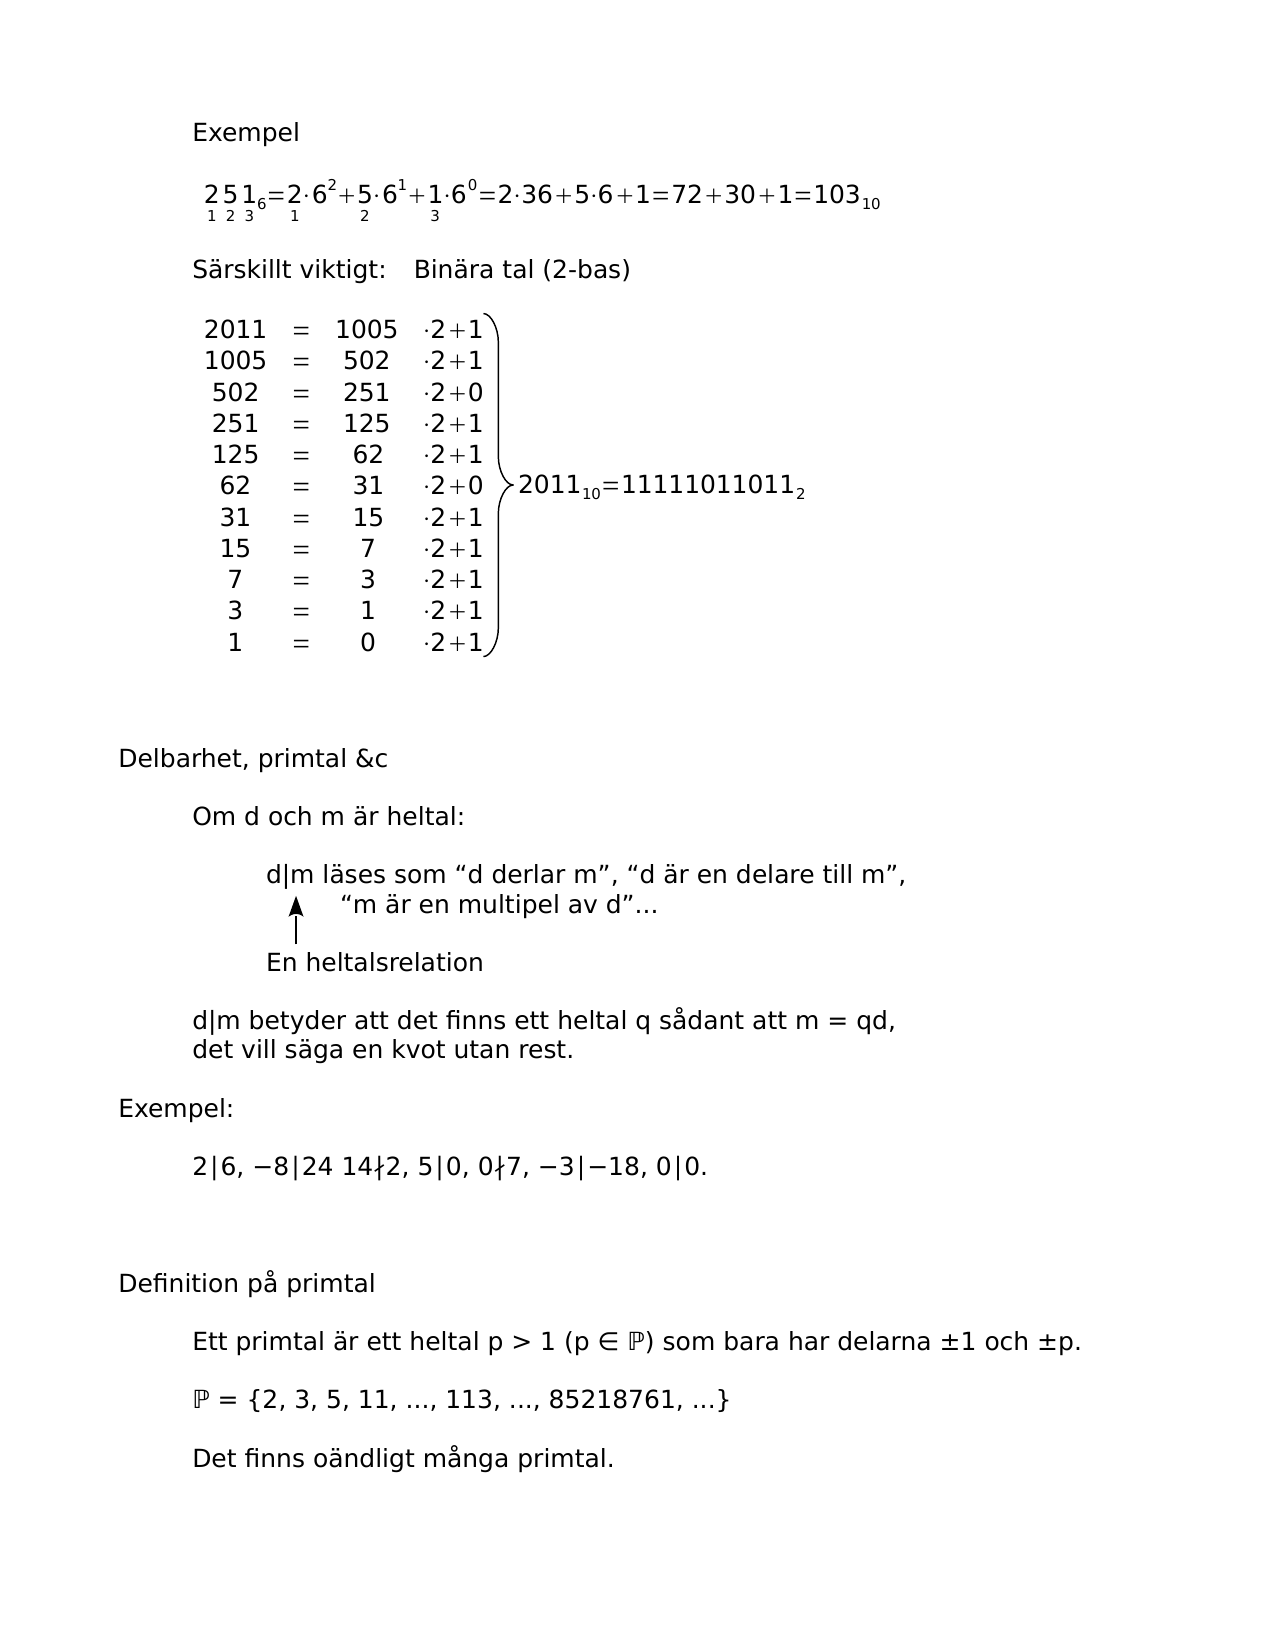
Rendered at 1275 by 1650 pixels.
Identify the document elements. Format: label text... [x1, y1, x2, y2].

text Det finns oändligt många primtal. [118, 1444, 1157, 1473]
text Särskillt viktigt: Binära tal (2-bas) [118, 255, 1157, 284]
text det vill säga en kvot utan rest. [118, 1036, 1157, 1065]
text Om d och m är heltal: [118, 802, 1157, 832]
text En heltalsrelation [118, 948, 1157, 977]
text “m är en multipel av d”... [118, 890, 1157, 919]
text Ett primtal är ett heltal p > 1 (p ∈ ℙ) som bara har delarna ±1 och ±p. [118, 1327, 1157, 1357]
text Exempel [118, 118, 1157, 147]
text Delbarhet, primtal &c [118, 744, 1157, 773]
text ℙ = {2, 3, 5, 11, ..., 113, ..., 85218761, ...} [118, 1386, 1157, 1415]
text Exempel: [118, 1094, 1157, 1123]
text 2∣6, −8∣24 14∤2, 5∣0, 0∤7, −3∣−18, 0∣0. [118, 1152, 1157, 1182]
text Definition på primtal [118, 1269, 1157, 1298]
text d|m betyder att det finns ett heltal q sådant att m = qd, [118, 1007, 1157, 1036]
text d|m läses som “d derlar m”, “d är en delare till m”, [118, 861, 1157, 890]
